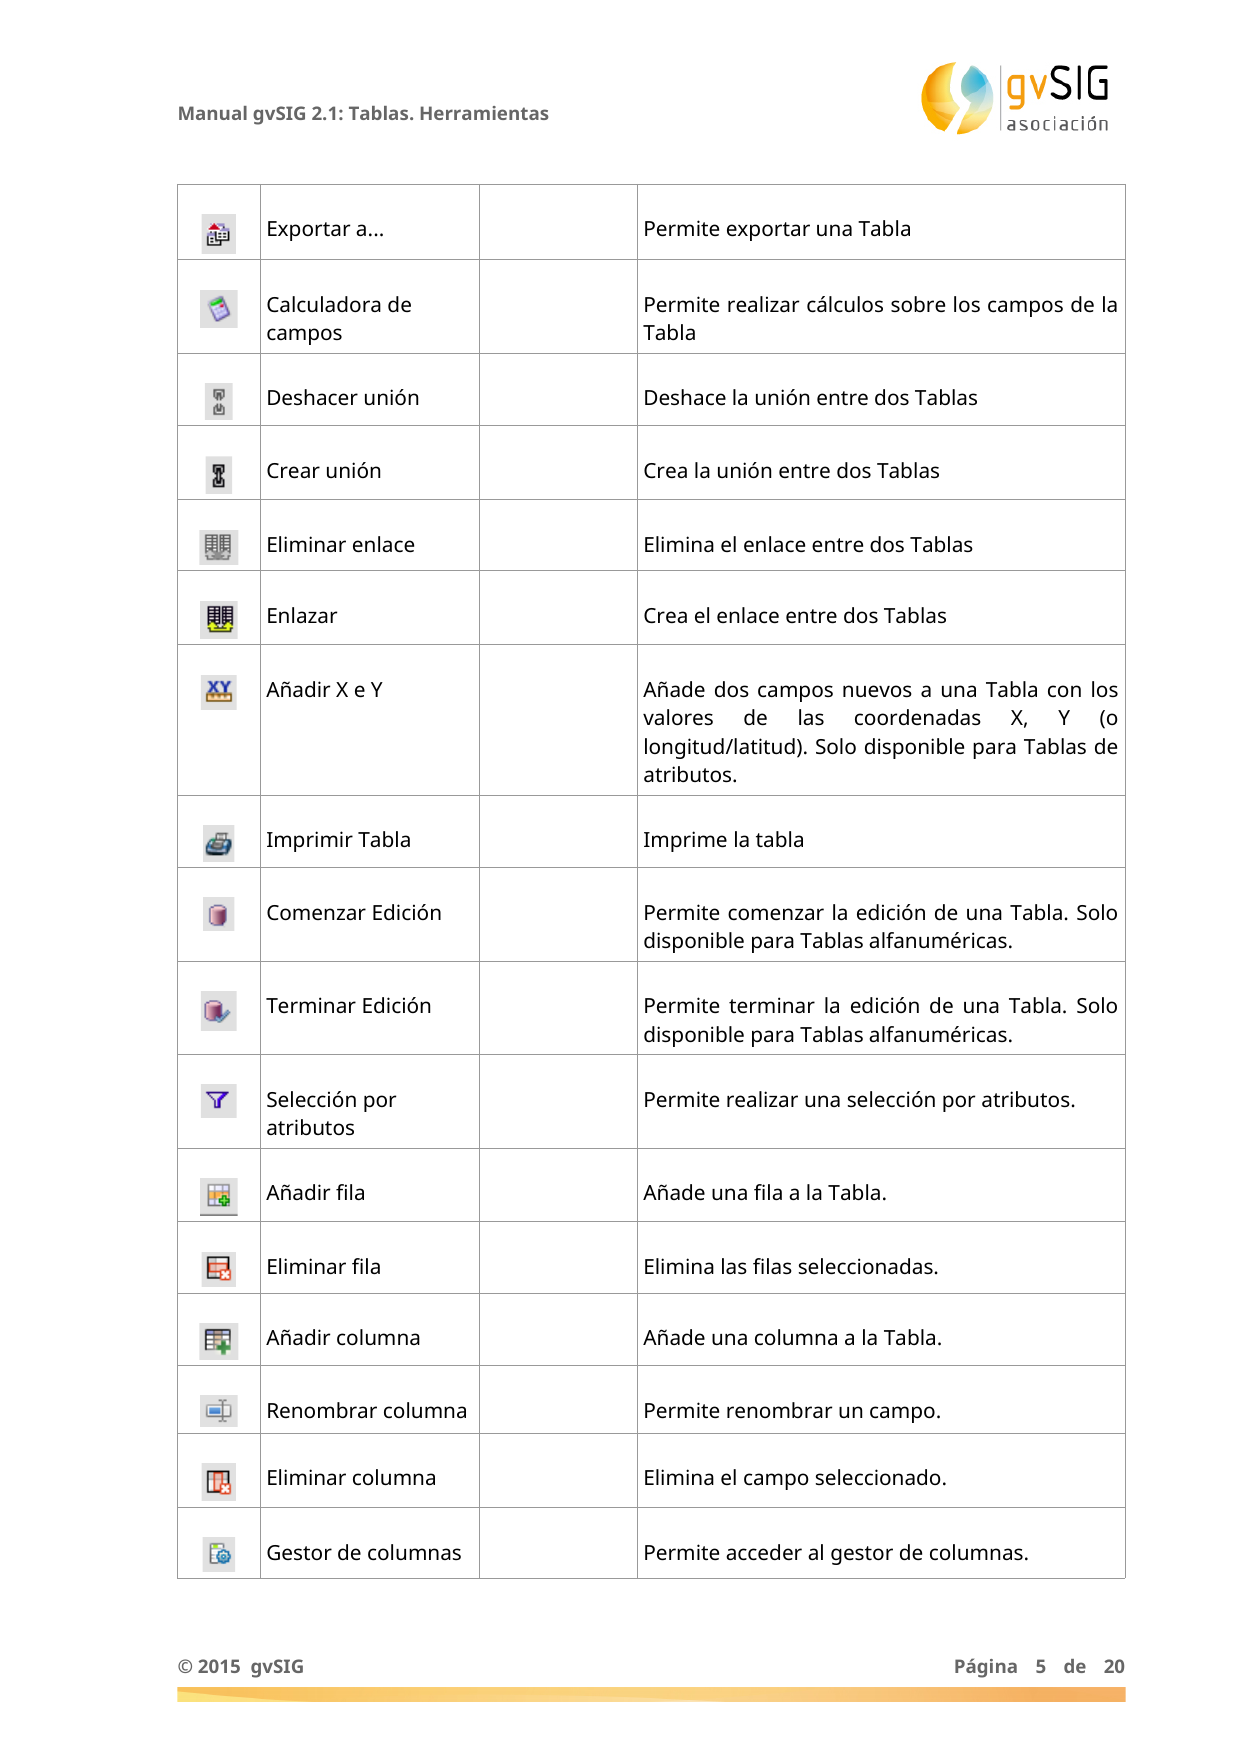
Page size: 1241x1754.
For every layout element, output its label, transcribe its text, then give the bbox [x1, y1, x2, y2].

table_cell [178, 796, 260, 867]
table_cell Deshacer unión [261, 354, 479, 425]
table_cell [178, 1294, 260, 1365]
table_cell Permite acceder al gestor de columnas. [638, 1508, 1125, 1578]
table_cell Terminar Edición [261, 962, 479, 1054]
table_cell [480, 868, 637, 961]
table_cell Elimina el campo seleccionado. [638, 1434, 1125, 1507]
table_cell [178, 1366, 260, 1433]
table_cell [178, 500, 260, 570]
table_cell [178, 645, 260, 794]
picture [199, 530, 239, 565]
table_cell [480, 426, 637, 499]
table_cell Eliminar enlace [261, 500, 479, 570]
table_cell Gestor de columnas [261, 1508, 479, 1578]
table_cell Selección por atributos [261, 1055, 479, 1147]
picture [200, 1084, 237, 1118]
picture [200, 1178, 238, 1216]
picture [201, 1463, 236, 1501]
table_cell [480, 500, 637, 570]
table_cell [480, 260, 637, 353]
table_cell Añadir columna [261, 1294, 479, 1365]
table_cell Añade dos campos nuevos a una Tabla con los valores de las coordenadas X, Y (o longitud/latitud). Solo disponible para Tablas de atributos. [638, 645, 1125, 794]
table_cell [480, 1294, 637, 1365]
table_cell Comenzar Edición [261, 868, 479, 961]
picture [203, 897, 235, 931]
table_cell Permite exportar una Tabla [638, 185, 1125, 259]
picture [200, 991, 237, 1031]
table_cell Crea el enlace entre dos Tablas [638, 571, 1125, 644]
table_cell [480, 796, 637, 867]
table_cell Permite renombrar un campo. [638, 1366, 1125, 1433]
table_cell Eliminar columna [261, 1434, 479, 1507]
table_cell Exportar a... [261, 185, 479, 259]
table_cell [480, 1222, 637, 1292]
table_cell [480, 962, 637, 1054]
table_cell Calculadora de campos [261, 260, 479, 353]
table_cell Renombrar columna [261, 1366, 479, 1433]
picture [200, 1395, 238, 1427]
table_cell Añade una fila a la Tabla. [638, 1149, 1125, 1221]
table_cell Imprimir Tabla [261, 796, 479, 867]
picture [202, 1537, 236, 1572]
picture [201, 1252, 236, 1287]
table_cell Permite realizar cálculos sobre los campos de la Tabla [638, 260, 1125, 353]
picture [177, 1687, 1126, 1702]
table_cell Permite terminar la edición de una Tabla. Solo disponible para Tablas alfanuméricas. [638, 962, 1125, 1054]
table_cell [480, 354, 637, 425]
table_cell Imprime la tabla [638, 796, 1125, 867]
table_cell [480, 1434, 637, 1507]
table_cell Elimina el enlace entre dos Tablas [638, 500, 1125, 570]
picture [204, 383, 233, 420]
table_cell Permite realizar una selección por atributos. [638, 1055, 1125, 1147]
table_cell Enlazar [261, 571, 479, 644]
table_cell [178, 185, 260, 259]
picture [201, 214, 236, 254]
table_cell [178, 1055, 260, 1147]
table_cell [480, 185, 637, 259]
table_cell Deshace la unión entre dos Tablas [638, 354, 1125, 425]
picture [200, 675, 237, 710]
picture [200, 290, 238, 328]
table_cell Crea la unión entre dos Tablas [638, 426, 1125, 499]
table_cell [480, 1508, 637, 1578]
table_cell [178, 1222, 260, 1292]
table_cell [480, 1366, 637, 1433]
table_cell Eliminar fila [261, 1222, 479, 1292]
picture [203, 825, 235, 862]
table_cell [178, 260, 260, 353]
table_cell [480, 571, 637, 644]
picture [902, 47, 1122, 148]
table_cell Crear unión [261, 426, 479, 499]
table_cell [480, 1149, 637, 1221]
table_cell [178, 962, 260, 1054]
picture [199, 1323, 239, 1360]
table_cell [480, 1055, 637, 1147]
table_cell [178, 1149, 260, 1221]
picture [200, 601, 238, 639]
table_cell Elimina las filas seleccionadas. [638, 1222, 1125, 1292]
table_cell [178, 1508, 260, 1578]
table_cell [178, 1434, 260, 1507]
table_cell [178, 571, 260, 644]
picture [205, 456, 233, 494]
table_cell [178, 868, 260, 961]
table_cell Añade una columna a la Tabla. [638, 1294, 1125, 1365]
table_cell Permite comenzar la edición de una Tabla. Solo disponible para Tablas alfanuméricas. [638, 868, 1125, 961]
table_cell [178, 426, 260, 499]
table_cell Añadir X e Y [261, 645, 479, 794]
table_cell Añadir fila [261, 1149, 479, 1221]
table_cell [480, 645, 637, 794]
table_cell [178, 354, 260, 425]
